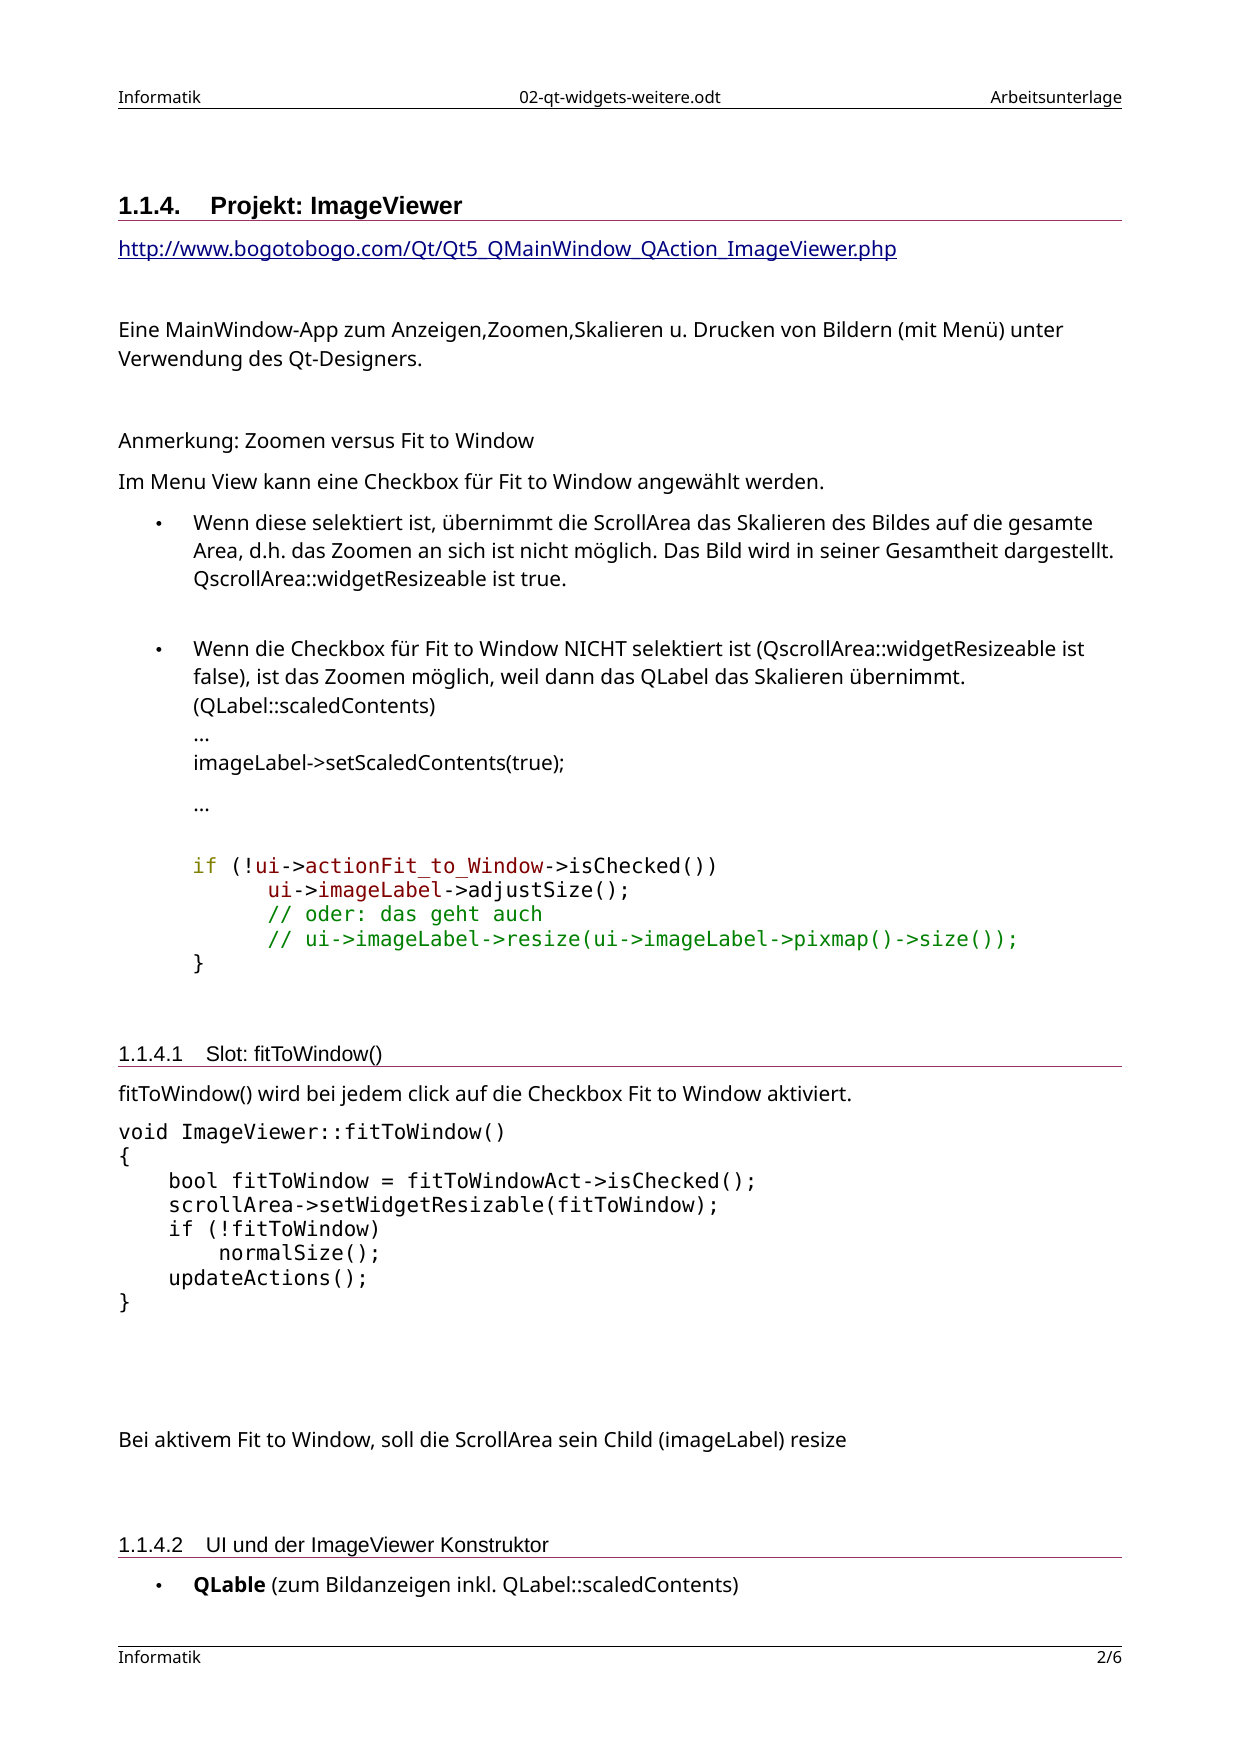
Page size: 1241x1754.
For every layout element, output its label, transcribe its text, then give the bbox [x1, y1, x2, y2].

text } [118, 951, 1122, 975]
text // oder: das geht auch [118, 902, 1122, 927]
subtitle Slot: fitToWindow() [118, 1041, 1122, 1066]
text if (!fitToWindow) [118, 1217, 1122, 1241]
text { [118, 1144, 1122, 1169]
list QLable (zum Bildanzeigen inkl. QLabel::scaledContents) [156, 1571, 1122, 1599]
text ui->imageLabel->adjustSize(); [118, 878, 1122, 902]
text scrollArea->setWidgetResizable(fitToWindow); [118, 1193, 1122, 1217]
text void ImageViewer::fitToWindow() [118, 1120, 1122, 1144]
text fitToWindow() wird bei jedem click auf die Checkbox Fit to Window aktiviert. [118, 1079, 1122, 1108]
text if (!ui->actionFit_to_Window->isChecked()) [118, 854, 1122, 878]
text http://www.bogotobogo.com/Qt/Qt5_QMainWindow_QAction_ImageViewer.php [118, 234, 1122, 262]
text bool fitToWindow = fitToWindowAct->isChecked(); [118, 1169, 1122, 1193]
text normalSize(); [118, 1241, 1122, 1266]
list Wenn die Checkbox für Fit to Window NICHT selektiert ist (QscrollArea::widgetResizeable ist false), ist das Zoomen möglich, weil dann das QLabel das Skalieren übernimmt. (QLabel::scaledContents) ... imageLabel->setScaledContents(true); [156, 634, 1122, 776]
text Eine MainWindow-App zum Anzeigen,Zoomen,Skalieren u. Drucken von Bildern (mit Menü) unter Verwendung des Qt-Designers. [118, 316, 1122, 372]
text // ui->imageLabel->resize(ui->imageLabel->pixmap()->size()); [118, 927, 1122, 951]
text Bei aktivem Fit to Window, soll die ScrollArea sein Child (imageLabel) resize [118, 1426, 1122, 1454]
subtitle UI und der ImageViewer Konstruktor [118, 1532, 1122, 1557]
subtitle Projekt: ImageViewer [118, 191, 1122, 220]
list Wenn diese selektiert ist, übernimmt die ScrollArea das Skalieren des Bildes auf die gesamte Area, d.h. das Zoomen an sich ist nicht möglich. Das Bild wird in seiner Gesamtheit dargestellt. QscrollArea::widgetResizeable ist true. [156, 508, 1122, 621]
list ... [156, 789, 1122, 817]
text updateActions(); [118, 1266, 1122, 1290]
text Im Menu View kann eine Checkbox für Fit to Window angewählt werden. [118, 467, 1122, 495]
text } [118, 1290, 1122, 1314]
text Anmerkung: Zoomen versus Fit to Window [118, 426, 1122, 454]
